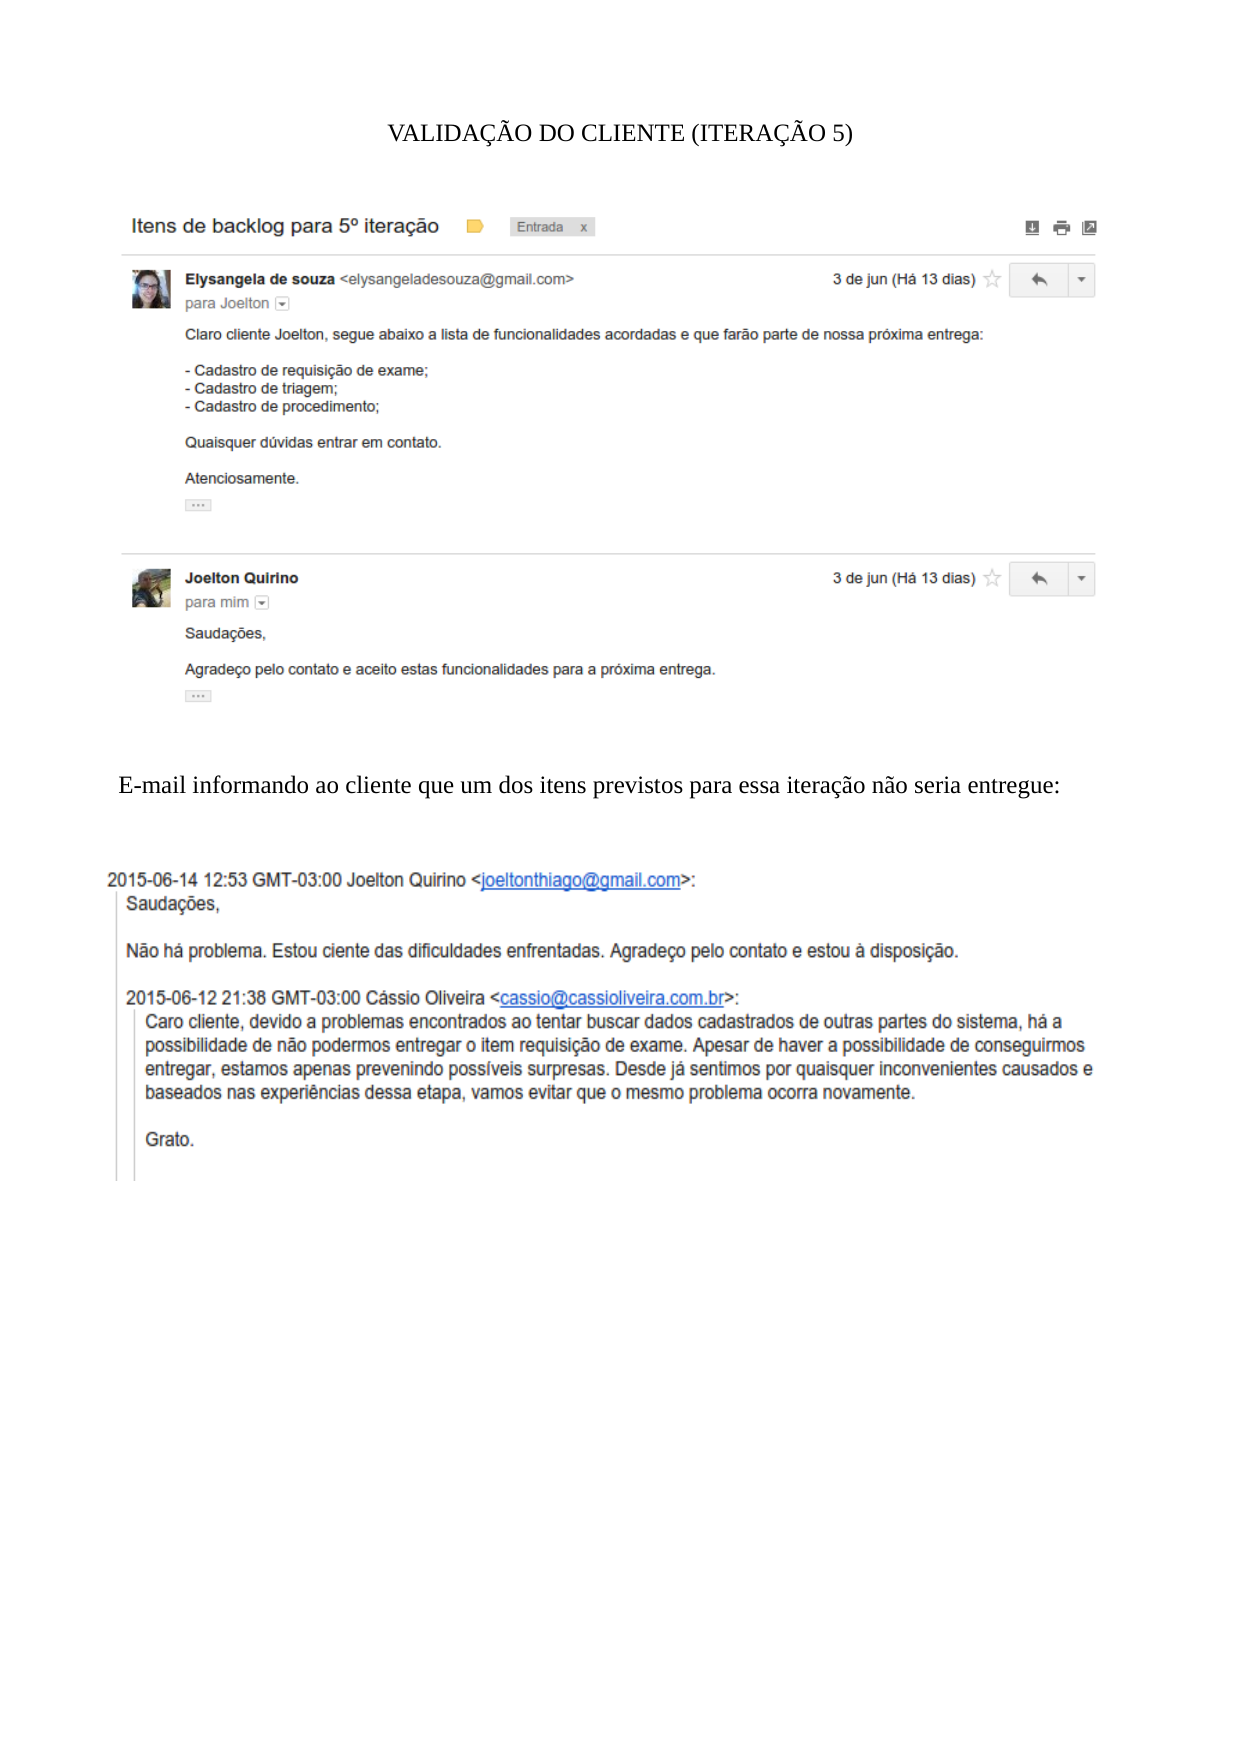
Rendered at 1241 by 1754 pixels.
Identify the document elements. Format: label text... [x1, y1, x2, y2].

text VALIDAÇÃO DO CLIENTE (ITERAÇÃO 5) [118, 118, 1122, 147]
text E-mail informando ao cliente que um dos itens previstos para essa iteração não seria entregue: [118, 770, 1122, 798]
picture [91, 857, 1149, 1181]
picture [118, 204, 1123, 713]
